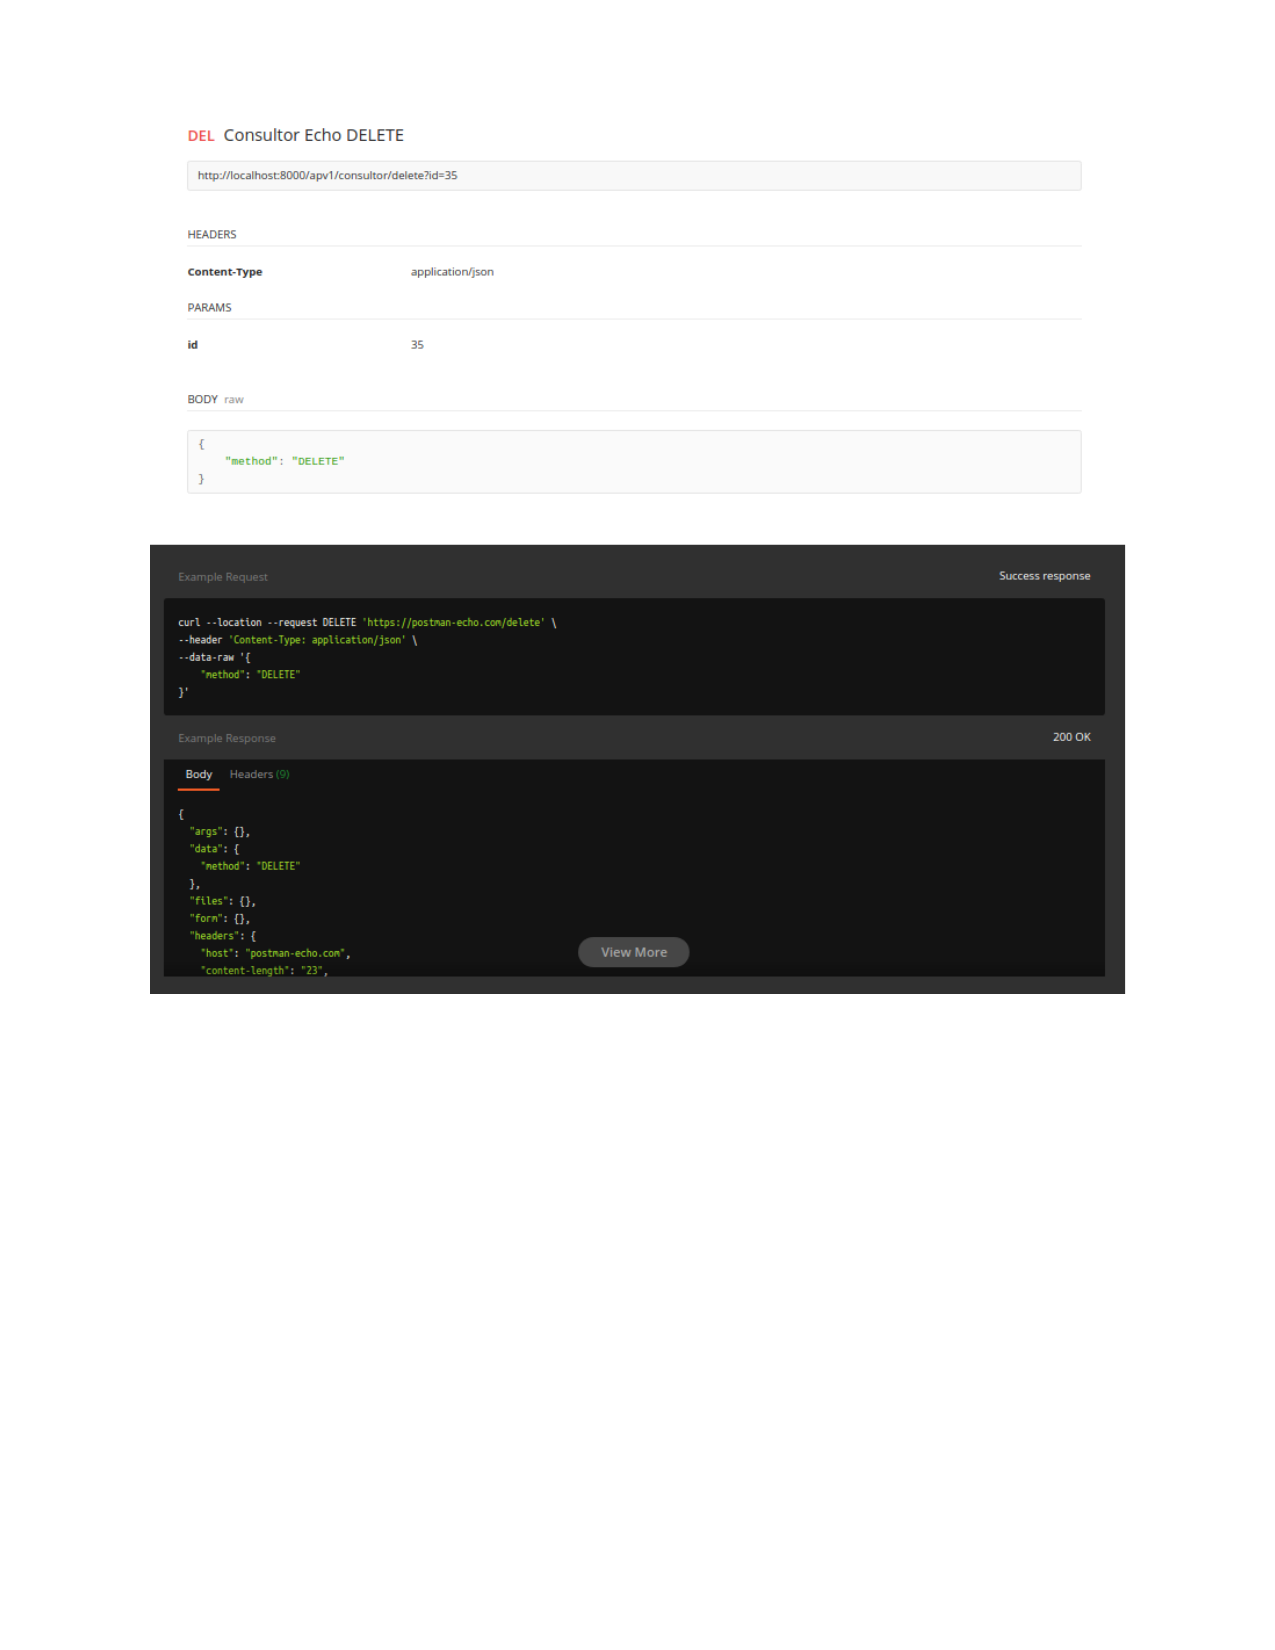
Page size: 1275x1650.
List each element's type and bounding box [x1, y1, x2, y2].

picture [150, 112, 1125, 994]
